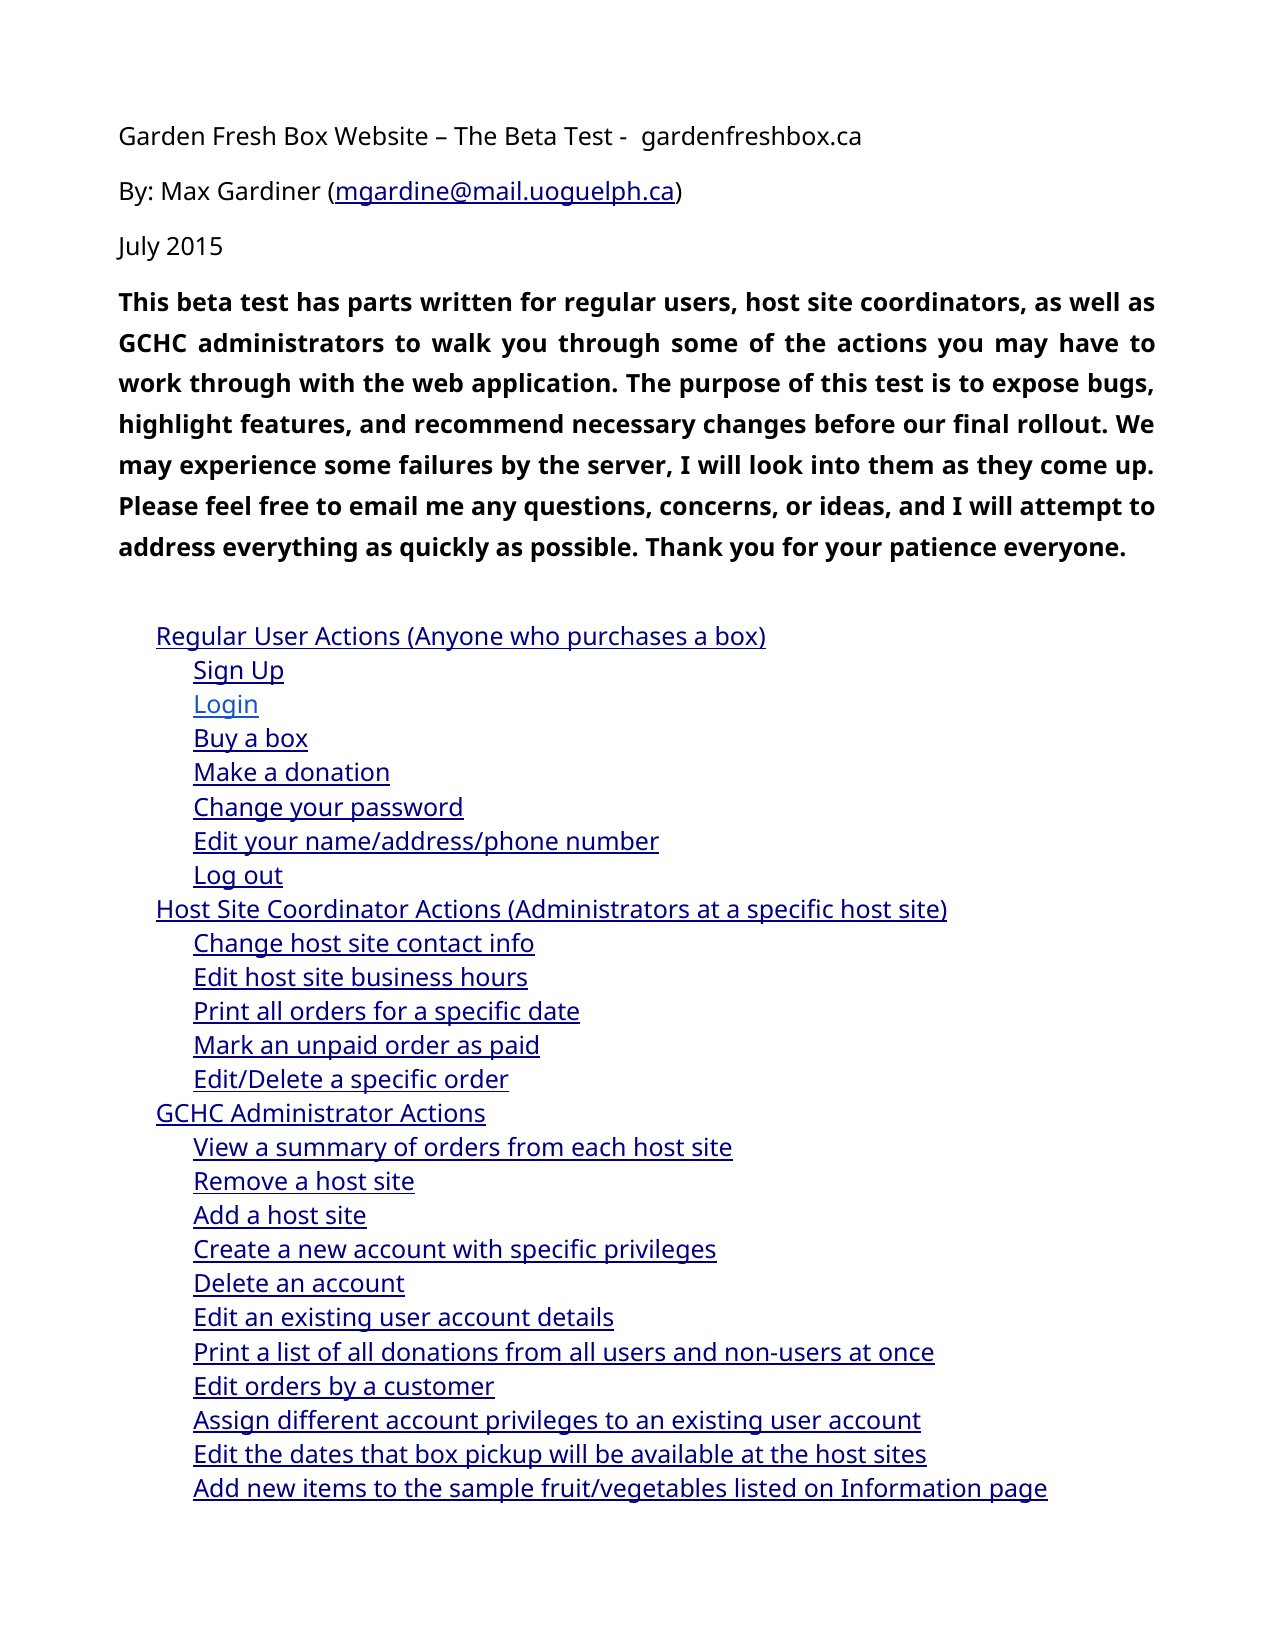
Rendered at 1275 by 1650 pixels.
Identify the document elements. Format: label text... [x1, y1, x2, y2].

text Sign Up [193, 653, 1157, 687]
text Add a host site [193, 1198, 1157, 1232]
text Host Site Coordinator Actions (Administrators at a specific host site) [156, 891, 1157, 925]
text Log out [193, 857, 1157, 891]
text Change host site contact info [193, 925, 1157, 959]
text Assign different account privileges to an existing user account [193, 1402, 1157, 1436]
text Delete an account [193, 1266, 1157, 1300]
text Edit an existing user account details [193, 1300, 1157, 1334]
text Print all orders for a specific date [193, 993, 1157, 1028]
text Change your password [193, 789, 1157, 823]
text Garden Fresh Box Website – The Beta Test - gardenfreshbox.ca [118, 118, 1157, 152]
text This beta test has parts written for regular users, host site coordinators, as well as GCHC administrators to walk you through some of the actions you may have to work through with the web application. The purpose of this test is to expose bugs, highlight features, and recommend necessary changes before our final rollout. We may experience some failures by the server, I will look into them as they come up. Please feel free to email me any questions, concerns, or ideas, and I will attempt to address everything as quickly as possible. Thank you for your patience everyone. [118, 284, 1157, 563]
text View a summary of orders from each host site [193, 1130, 1157, 1164]
text Remove a host site [193, 1164, 1157, 1198]
text Regular User Actions (Anyone who purchases a box) [156, 619, 1157, 653]
text Print a list of all donations from all users and non-users at once [193, 1334, 1157, 1368]
text Mark an unpaid order as paid [193, 1028, 1157, 1062]
text Add new items to the sample fruit/vegetables listed on Information page [193, 1470, 1157, 1504]
text Edit your name/address/phone number [193, 823, 1157, 857]
text Buy a box [193, 721, 1157, 755]
text Edit host site business hours [193, 959, 1157, 993]
text Create a new account with specific privileges [193, 1232, 1157, 1266]
text Edit the dates that box pickup will be available at the host sites [193, 1436, 1157, 1470]
text Make a donation [193, 755, 1157, 789]
text Login [193, 687, 1157, 721]
text Edit orders by a customer [193, 1368, 1157, 1402]
text July 2015 [118, 229, 1157, 263]
text GCHC Administrator Actions [156, 1096, 1157, 1130]
text Edit/Delete a specific order [193, 1062, 1157, 1096]
text By: Max Gardiner (mgardine@mail.uoguelph.ca) [118, 173, 1157, 208]
